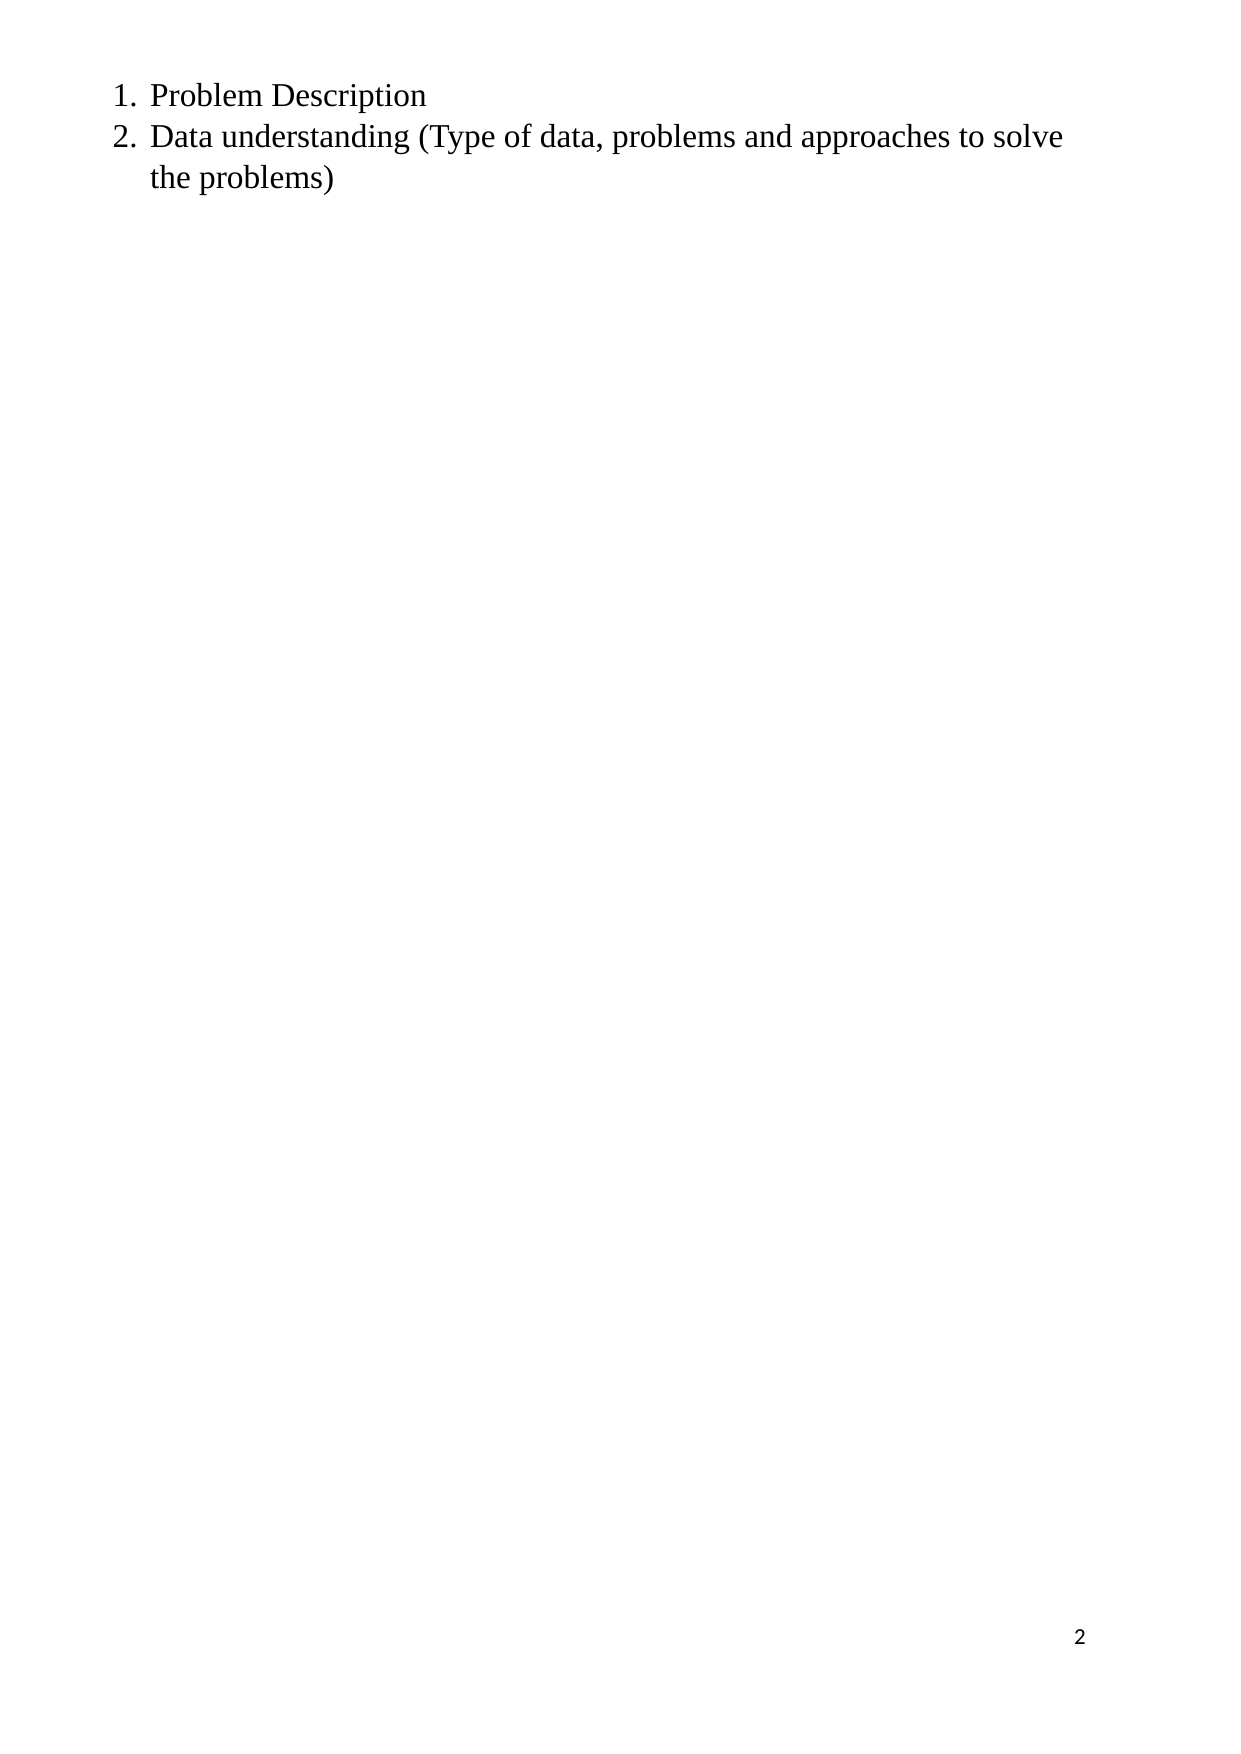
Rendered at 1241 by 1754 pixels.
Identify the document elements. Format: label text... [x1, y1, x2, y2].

list Problem Description [112, 75, 1091, 113]
list Data understanding (Type of data, problems and approaches to solve the problems) [112, 116, 1091, 196]
